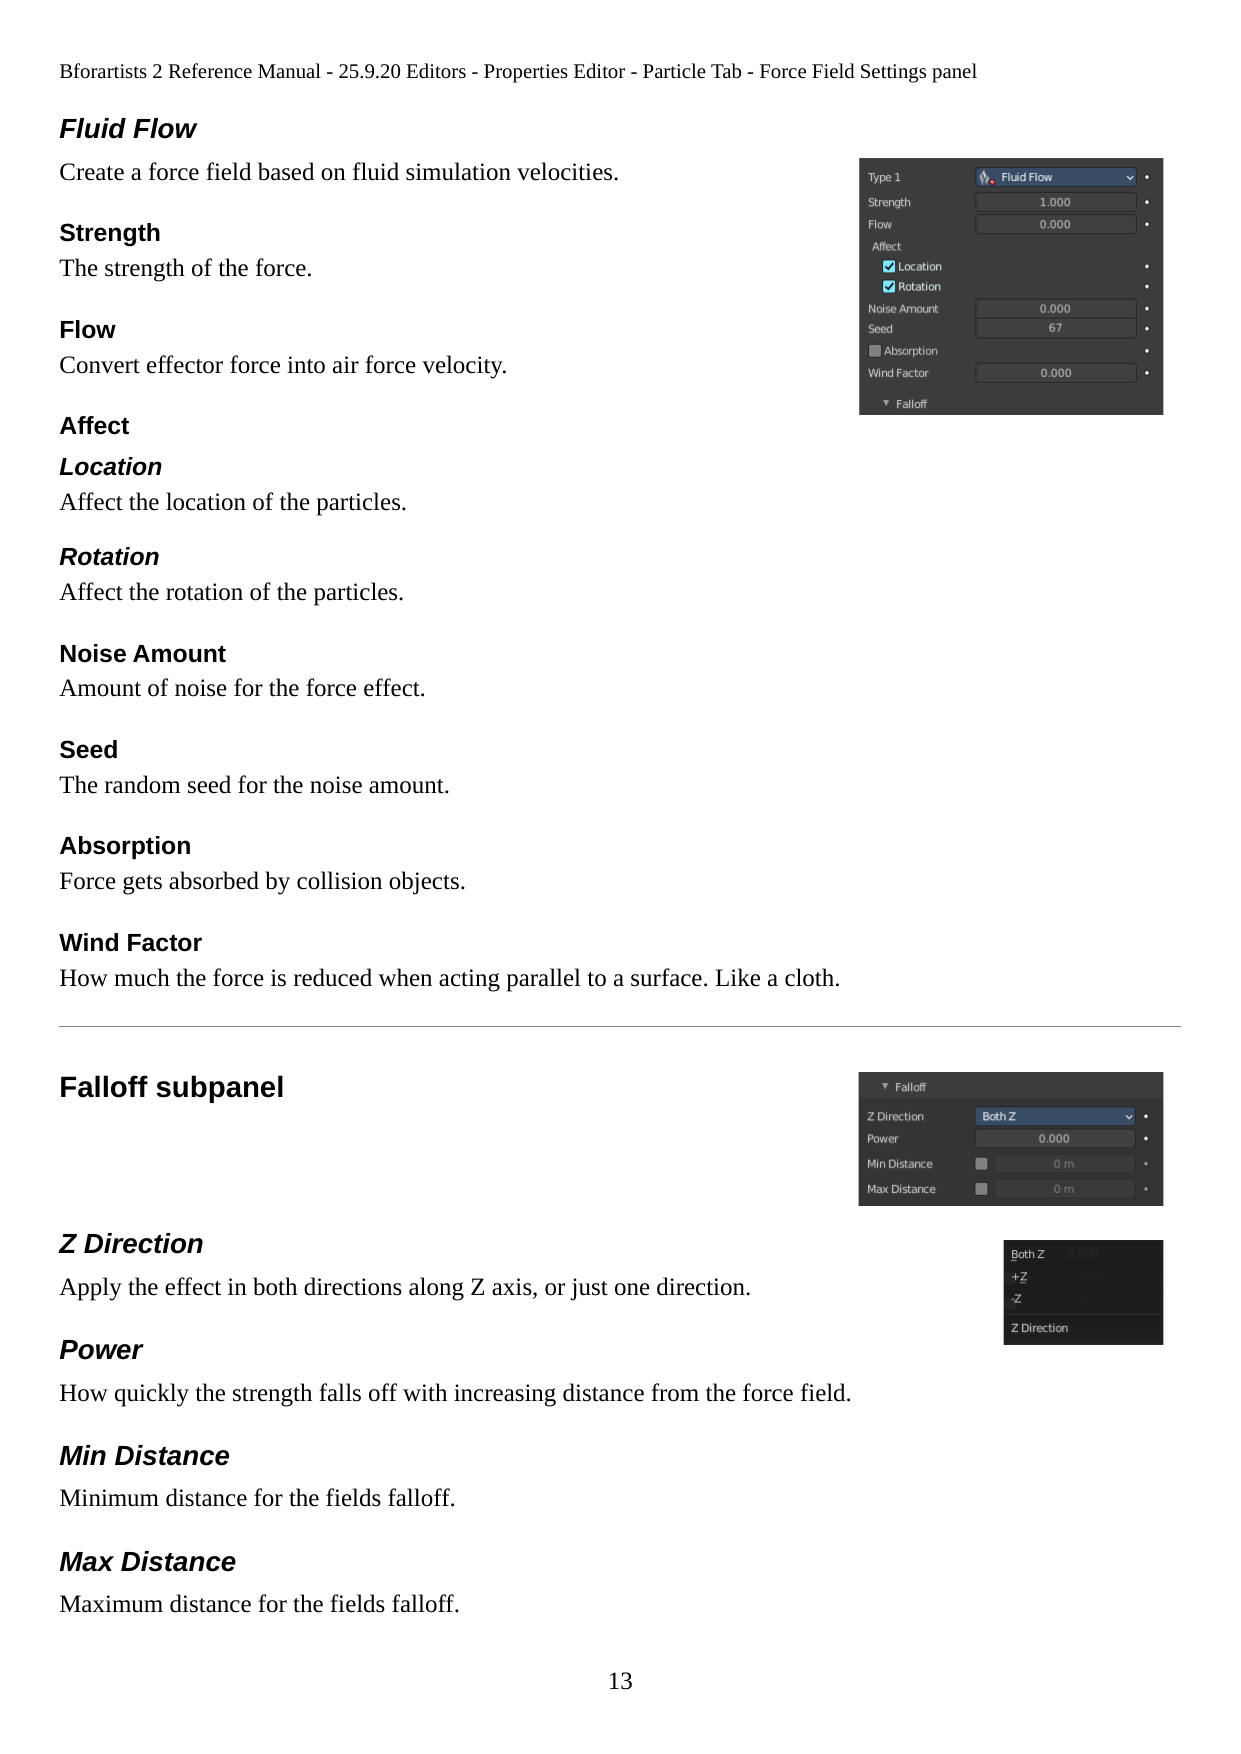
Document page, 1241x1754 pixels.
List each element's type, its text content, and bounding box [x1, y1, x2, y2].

subtitle Z Direction [59, 1227, 1181, 1259]
subtitle Wind Factor [59, 928, 1181, 956]
text Minimum distance for the fields falloff. [59, 1483, 1181, 1512]
subtitle Fluid Flow [59, 113, 1181, 144]
picture [1003, 1240, 1164, 1345]
text How quickly the strength falls off with increasing distance from the force field. [59, 1378, 1181, 1406]
subtitle Noise Amount [59, 639, 1181, 667]
picture [859, 158, 1164, 415]
subtitle Strength [59, 218, 859, 247]
subtitle Rotation [59, 542, 1181, 571]
picture [858, 1072, 1164, 1206]
subtitle Power [59, 1333, 1181, 1365]
subtitle [1164, 218, 1181, 247]
text Convert effector force into air force velocity. [59, 350, 859, 378]
text Maximum distance for the fields falloff. [59, 1589, 1181, 1618]
text The random seed for the noise amount. [59, 770, 1181, 799]
text The strength of the force. [59, 253, 859, 282]
text Amount of noise for the force effect. [59, 673, 1181, 702]
text Apply the effect in both directions along Z axis, or just one direction. [59, 1272, 1003, 1300]
text Affect the location of the particles. [59, 487, 1181, 516]
subtitle Flow [59, 315, 859, 343]
text How much the force is reduced when acting parallel to a surface. Like a cloth. [59, 963, 1181, 991]
subtitle Location [59, 452, 1181, 481]
subtitle Affect [59, 411, 1181, 440]
subtitle Max Distance [59, 1545, 1181, 1577]
subtitle Min Distance [59, 1439, 1181, 1471]
subtitle Falloff subpanel [59, 1070, 1181, 1104]
text Create a force field based on fluid simulation velocities. [59, 157, 1181, 186]
subtitle [1164, 315, 1181, 343]
text Affect the rotation of the particles. [59, 577, 1181, 606]
subtitle Absorption [59, 831, 1181, 860]
text Force gets absorbed by collision objects. [59, 866, 1181, 895]
subtitle Seed [59, 735, 1181, 764]
